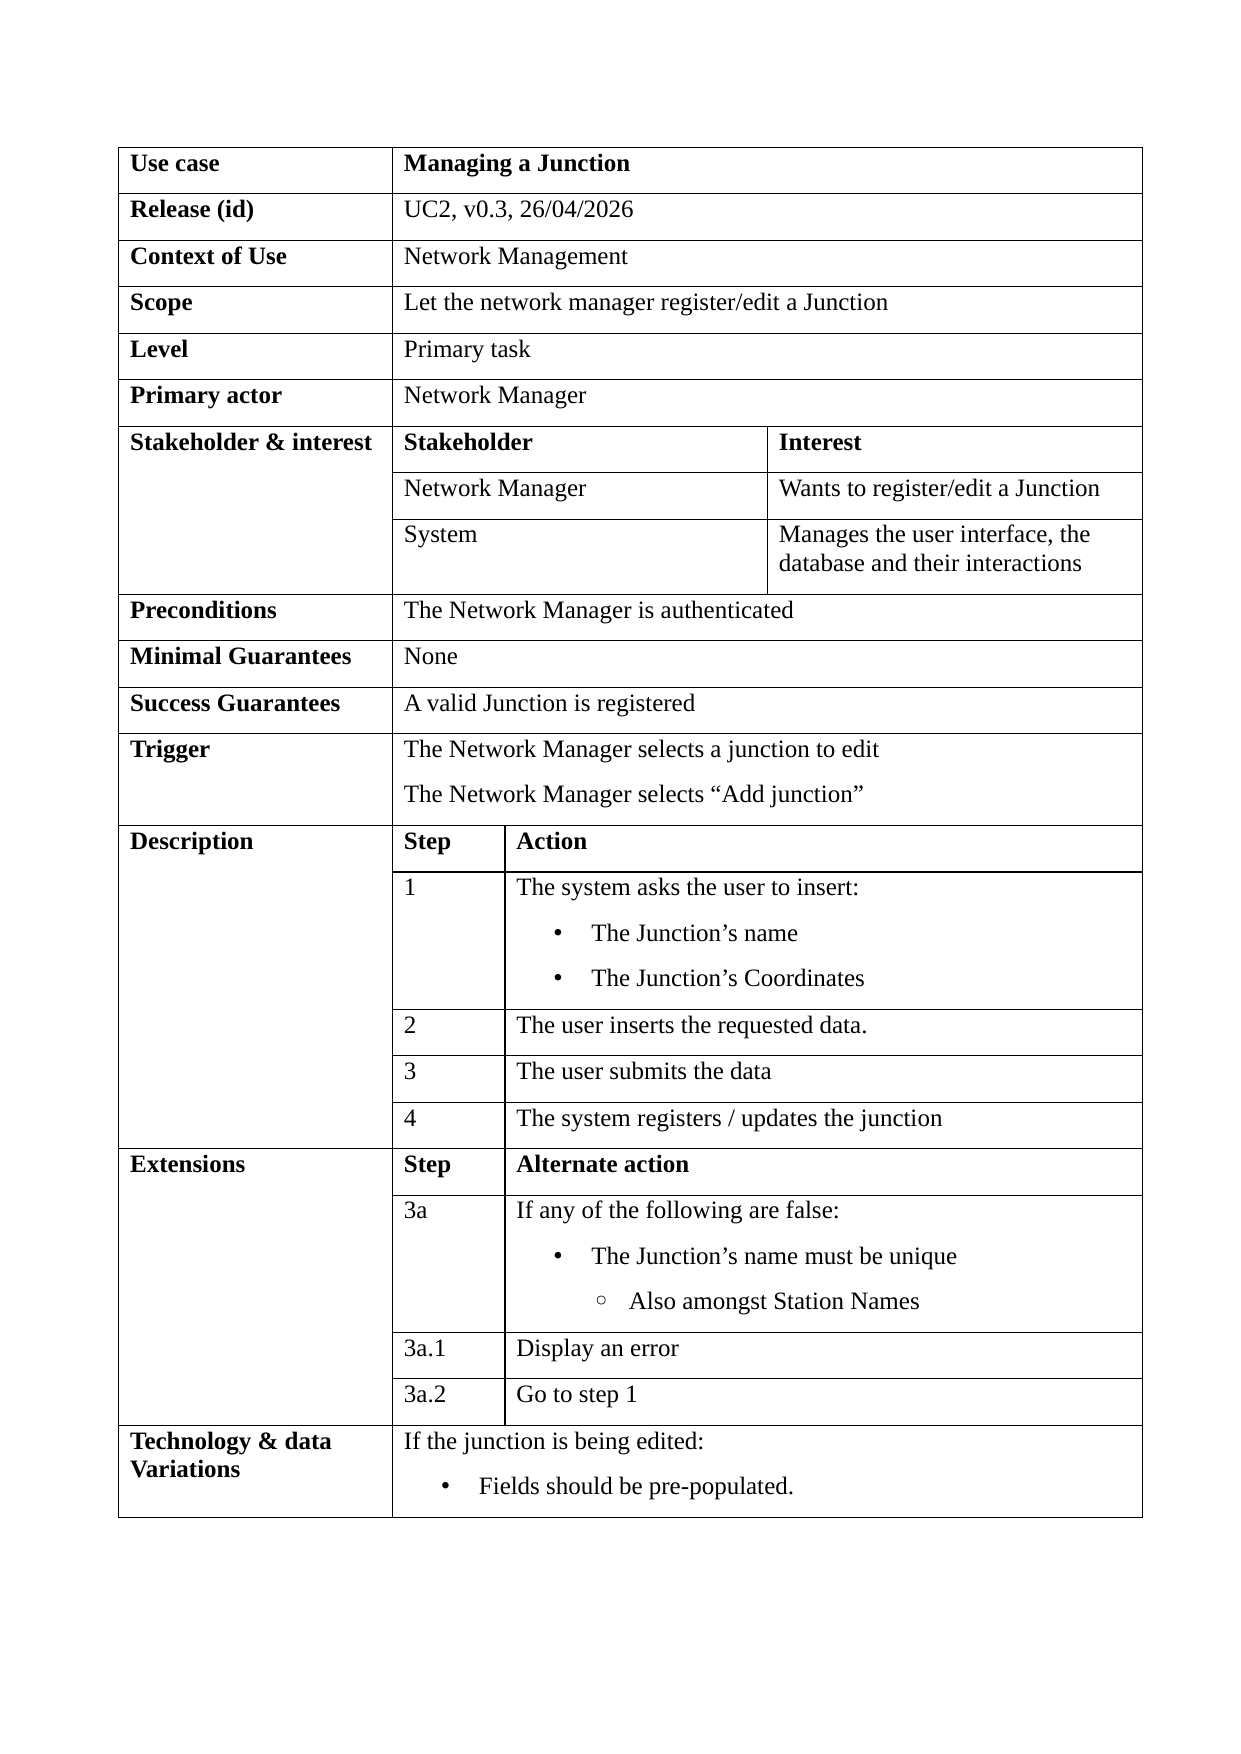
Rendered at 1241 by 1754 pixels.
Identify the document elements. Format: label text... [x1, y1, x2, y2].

table_cell Success Guarantees [119, 688, 392, 733]
table_cell 2 [393, 1010, 504, 1055]
table_cell Network Manager [393, 473, 767, 518]
table_cell Minimal Guarantees [119, 641, 392, 687]
table_cell Preconditions [119, 595, 392, 640]
table_cell 4 [393, 1103, 504, 1148]
table_cell Go to step 1 [506, 1379, 1142, 1425]
table_cell Scope [119, 287, 392, 333]
table_cell Interest [768, 427, 1142, 472]
table_cell System [393, 520, 767, 594]
table_cell 1 [393, 873, 504, 1009]
table_cell The Network Manager is authenticated [393, 595, 1142, 640]
table_cell Wants to register/edit a Junction [768, 473, 1142, 518]
table_cell The user inserts the requested data. [506, 1010, 1142, 1055]
table_cell The user submits the data [506, 1056, 1142, 1102]
table_cell The Network Manager selects a junction to edit The Network Manager selects “Add junction” [393, 734, 1142, 825]
table_header Use case [119, 148, 392, 193]
table_cell Manages the user interface, the database and their interactions [768, 520, 1142, 594]
table_cell Network Manager [393, 380, 1142, 426]
table_cell Step [393, 1149, 504, 1194]
table_cell If the junction is being edited: Fields should be pre-populated. [393, 1426, 1142, 1517]
table_cell The system registers / updates the junction [506, 1103, 1142, 1148]
table_cell Description [119, 826, 392, 1148]
table_cell Step [393, 826, 504, 871]
table_cell Primary actor [119, 380, 392, 426]
table_cell If any of the following are false: The Junction’s name must be unique Also amongst Station Names [506, 1196, 1142, 1332]
table_cell Let the network manager register/edit a Junction [393, 287, 1142, 333]
table_cell Level [119, 334, 392, 379]
table_cell Network Management [393, 241, 1142, 286]
table_cell 3a.1 [393, 1333, 504, 1378]
table_cell Primary task [393, 334, 1142, 379]
table_header Managing a Junction [393, 148, 1142, 193]
table_cell A valid Junction is registered [393, 688, 1142, 733]
table_cell Stakeholder & interest [119, 427, 392, 594]
table_cell 3a [393, 1196, 504, 1332]
table_cell Extensions [119, 1149, 392, 1425]
table_cell UC2, v0.3, 26/04/2026 [393, 194, 1142, 240]
table_cell Context of Use [119, 241, 392, 286]
table_cell Trigger [119, 734, 392, 825]
table_cell Release (id) [119, 194, 392, 240]
table_cell Action [506, 826, 1142, 871]
table_cell The system asks the user to insert: The Junction’s name The Junction’s Coordinates [506, 873, 1142, 1009]
table_cell 3a.2 [393, 1379, 504, 1425]
table_cell Technology & data Variations [119, 1426, 392, 1517]
table_cell Display an error [506, 1333, 1142, 1378]
table_cell Alternate action [506, 1149, 1142, 1194]
table_cell None [393, 641, 1142, 687]
table_cell 3 [393, 1056, 504, 1102]
table_cell Stakeholder [393, 427, 767, 472]
